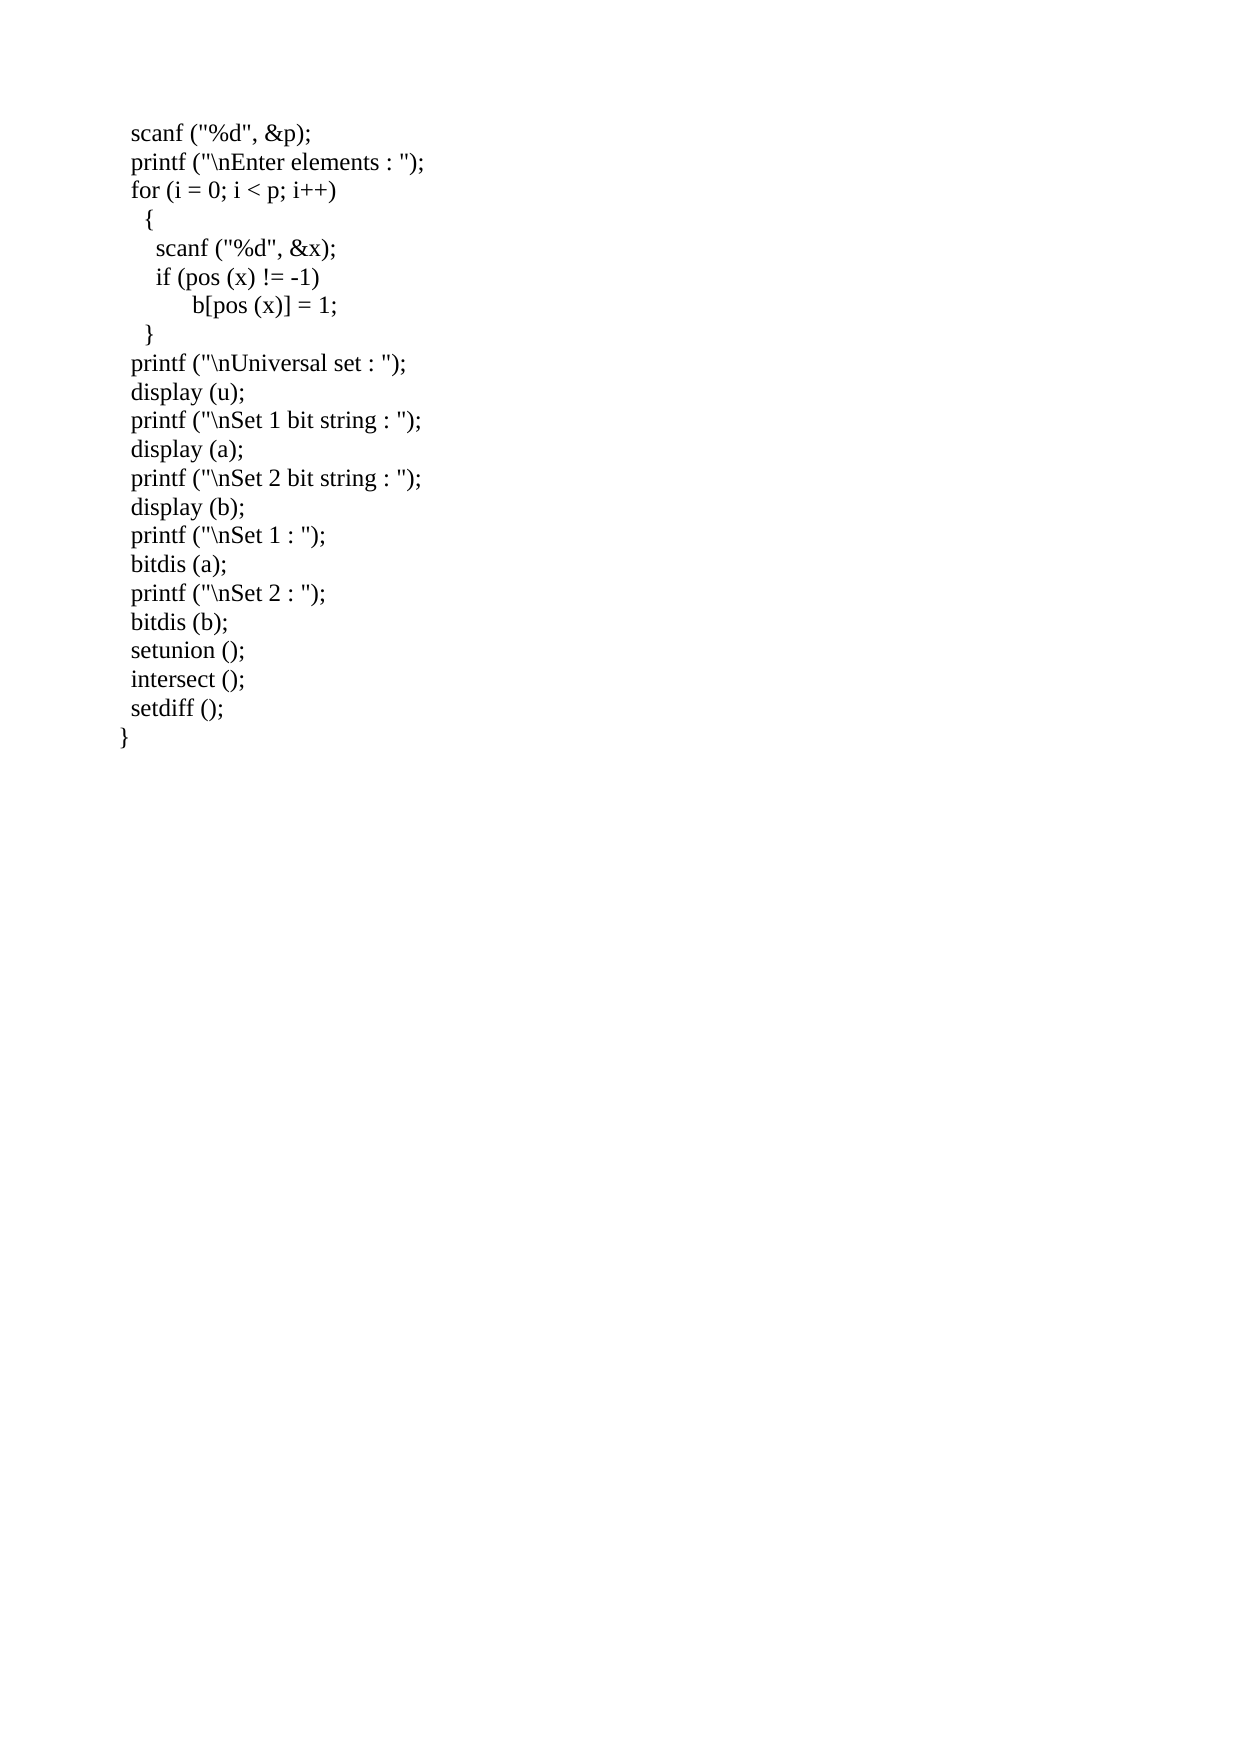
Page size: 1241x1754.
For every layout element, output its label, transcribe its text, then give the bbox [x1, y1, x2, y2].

text for (i = 0; i < p; i++) [118, 176, 1122, 204]
text printf ("\nSet 2 : "); [118, 578, 1122, 607]
text printf ("\nSet 1 bit string : "); [118, 406, 1122, 434]
text printf ("\nEnter elements : "); [118, 147, 1122, 176]
text printf ("\nUniversal set : "); [118, 348, 1122, 377]
text setunion (); [118, 636, 1122, 664]
text if (pos (x) != -1) [118, 262, 1122, 291]
text display (a); [118, 434, 1122, 463]
text printf ("\nSet 2 bit string : "); [118, 463, 1122, 492]
text display (u); [118, 377, 1122, 406]
text bitdis (b); [118, 607, 1122, 636]
text } [118, 319, 1122, 348]
text { [118, 204, 1122, 233]
text } [118, 722, 1122, 751]
text setdiff (); [118, 693, 1122, 722]
text intersect (); [118, 664, 1122, 693]
text b[pos (x)] = 1; [118, 291, 1122, 319]
text scanf ("%d", &p); [118, 118, 1122, 147]
text printf ("\nSet 1 : "); [118, 521, 1122, 549]
text display (b); [118, 492, 1122, 521]
text scanf ("%d", &x); [118, 233, 1122, 262]
text bitdis (a); [118, 549, 1122, 578]
